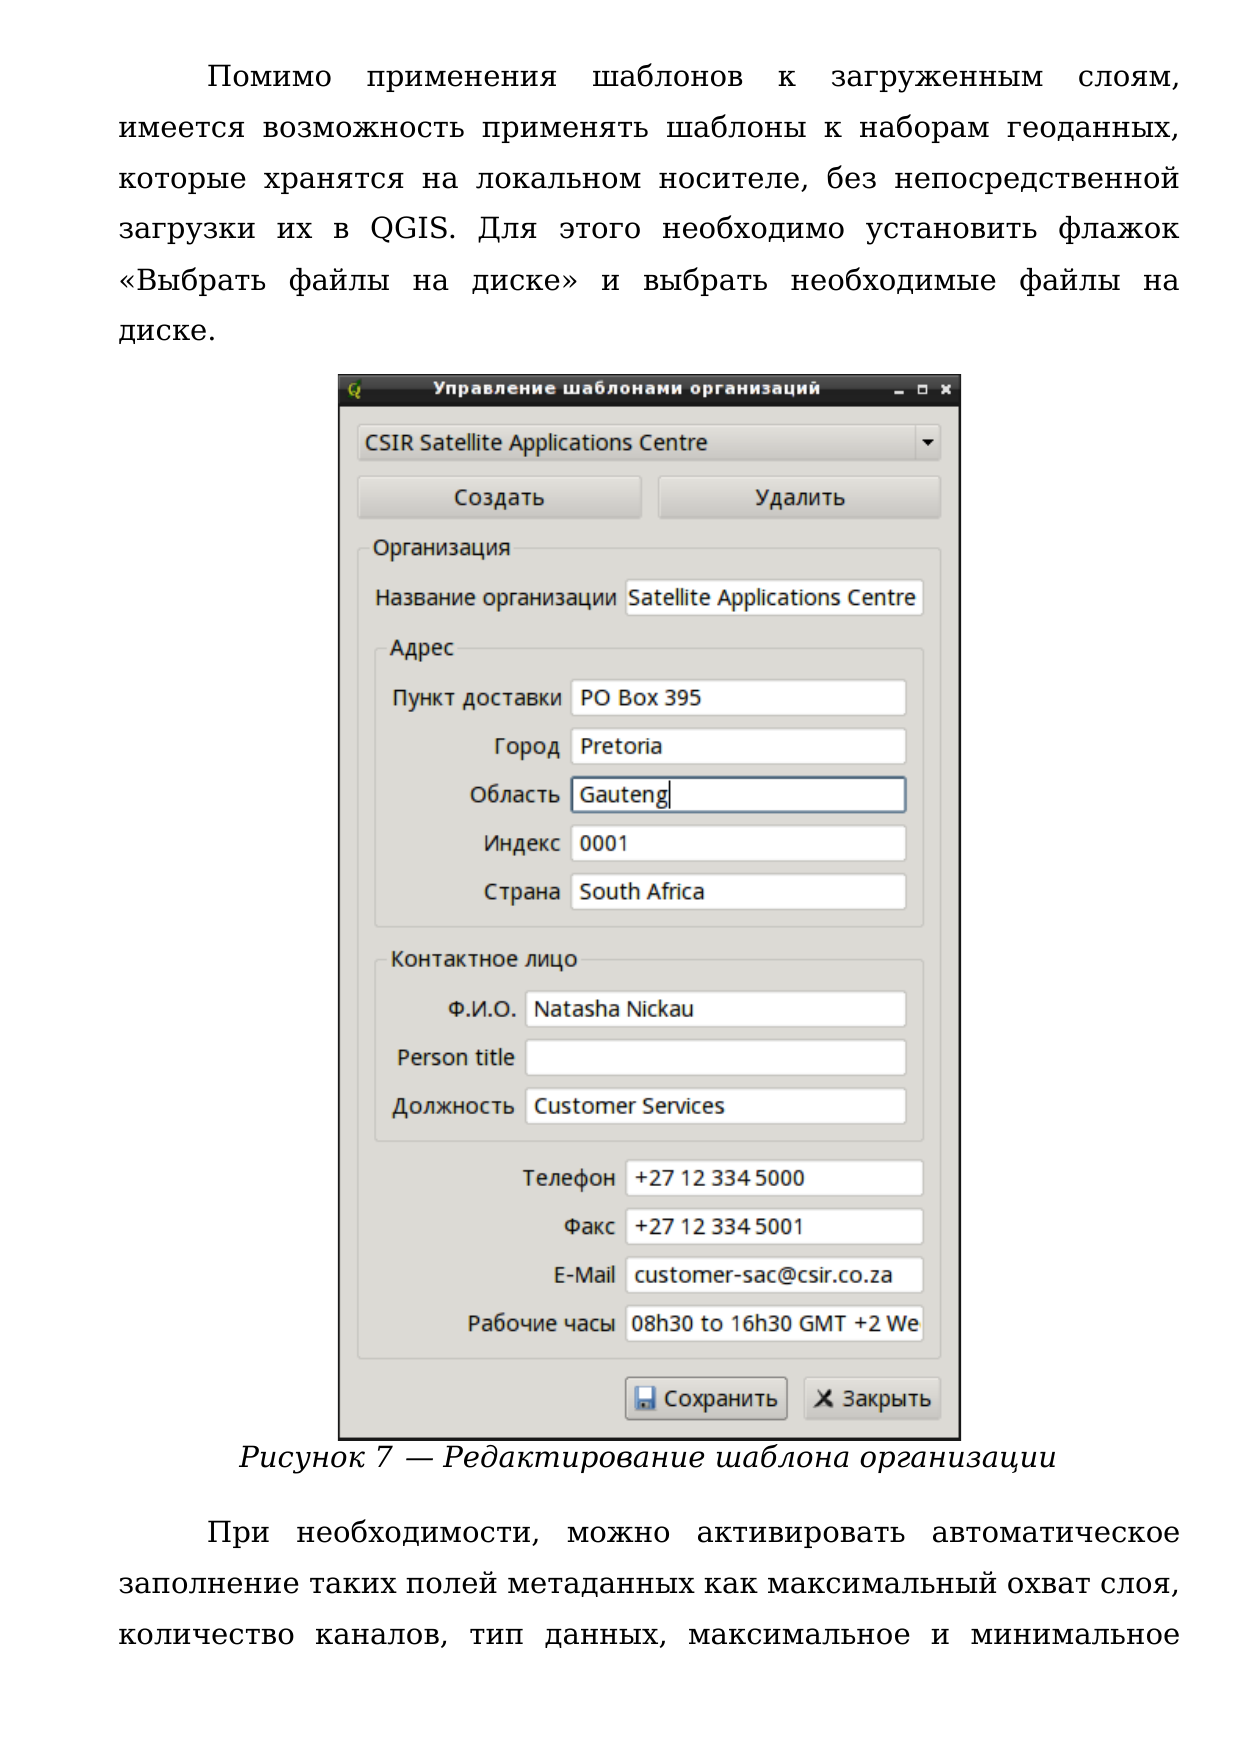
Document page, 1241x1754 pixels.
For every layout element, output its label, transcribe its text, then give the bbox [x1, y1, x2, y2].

text Рисунок 7 — Редактирование шаблона организации [118, 365, 1181, 1474]
text При необходимости, можно активировать автоматическое заполнение таких полей метаданных как максимальный охват слоя, количество каналов, тип данных, максимальное и минимальное [118, 1515, 1181, 1651]
picture [337, 374, 962, 1441]
text Помимо применения шаблонов к загруженным слоям, имеется возможность применять шаблоны к наборам геоданных, которые хранятся на локальном носителе, без непосредственной загрузки их в QGIS. Для этого необходимо установить флажок «Выбрать файлы на диске» и выбрать необходимые файлы на диске. [118, 59, 1181, 348]
